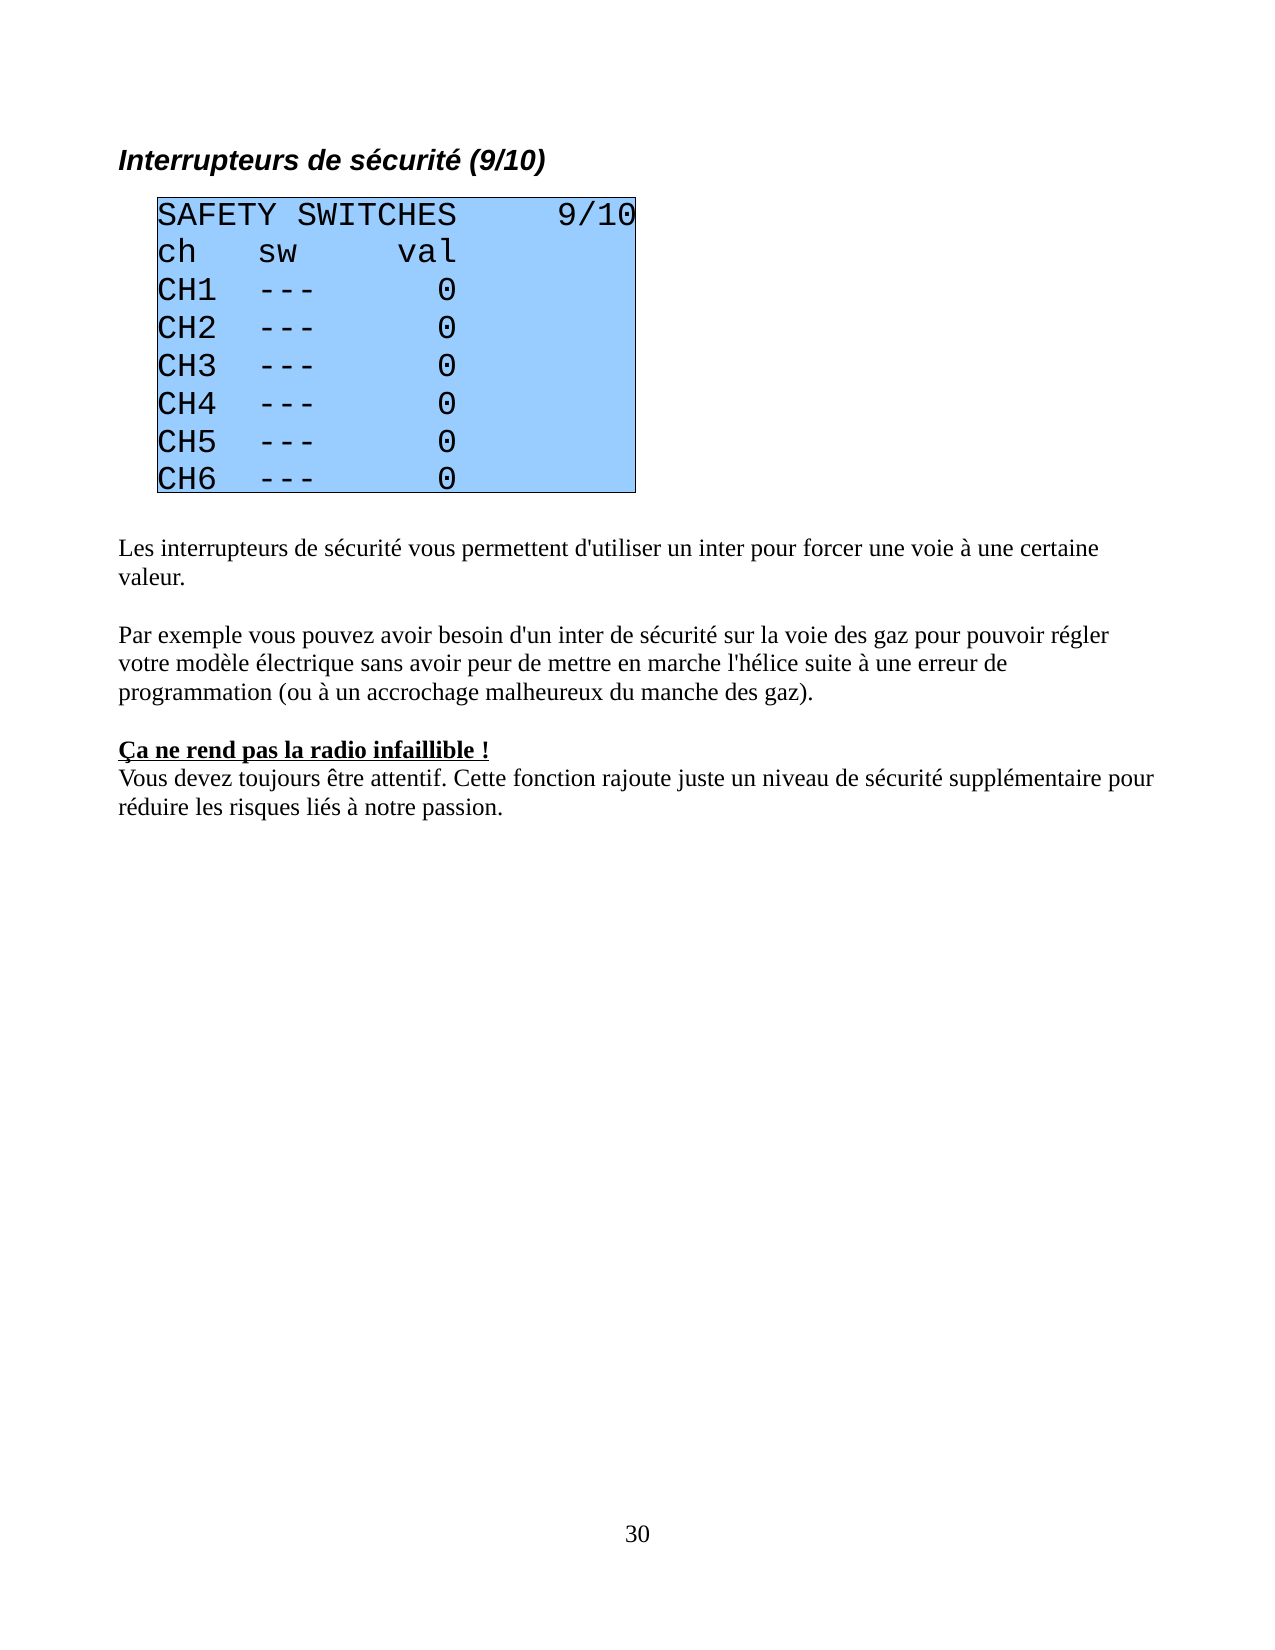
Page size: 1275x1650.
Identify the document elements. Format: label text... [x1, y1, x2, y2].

text Les interrupteurs de sécurité vous permettent d'utiliser un inter pour forcer une voie à une certaine valeur. [118, 533, 1157, 591]
text Vous devez toujours être attentif. Cette fonction rajoute juste un niveau de sécurité supplémentaire pour réduire les risques liés à notre passion. [118, 763, 1157, 821]
text Ça ne rend pas la radio infaillible ! [118, 735, 1157, 763]
text Par exemple vous pouvez avoir besoin d'un inter de sécurité sur la voie des gaz pour pouvoir régler votre modèle électrique sans avoir peur de mettre en marche l'hélice suite à une erreur de programmation (ou à un accrochage malheureux du manche des gaz). [118, 620, 1157, 706]
subtitle Interrupteurs de sécurité (9/10) [118, 143, 1157, 177]
